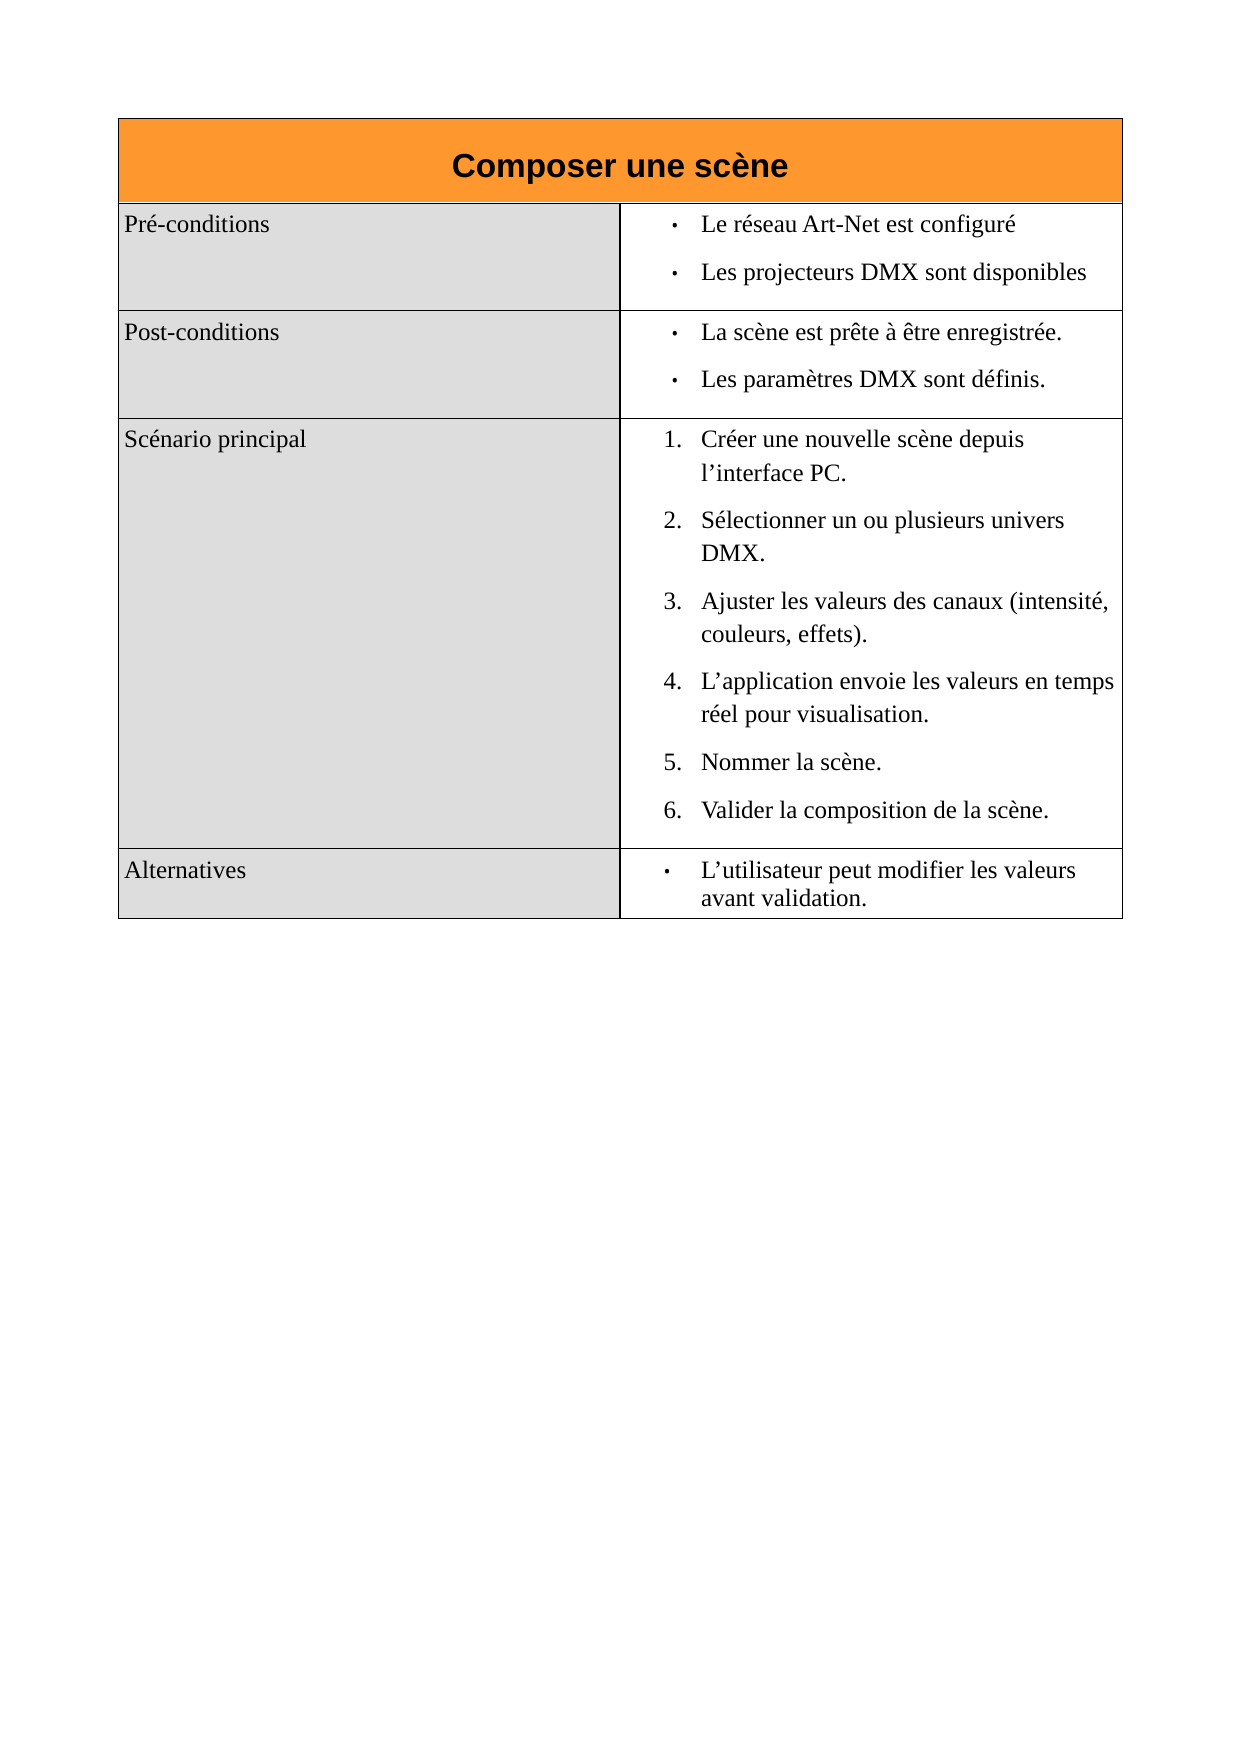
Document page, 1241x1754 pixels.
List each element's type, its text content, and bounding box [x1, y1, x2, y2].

table_cell Le réseau Art-Net est configuré Les projecteurs DMX sont disponibles [621, 204, 1122, 310]
table_cell Alternatives [119, 849, 619, 918]
table_cell Créer une nouvelle scène depuis l’interface PC. Sélectionner un ou plusieurs univers DMX. Ajuster les valeurs des canaux (intensité, couleurs, effets). L’application envoie les valeurs en temps réel pour visualisation. Nommer la scène. Valider la composition de la scène. [621, 419, 1122, 848]
table_cell La scène est prête à être enregistrée. Les paramètres DMX sont définis. [621, 311, 1122, 418]
table_cell Post-conditions [119, 311, 619, 418]
table_cell Pré-conditions [119, 204, 619, 310]
table_header Composer une scène [119, 119, 1122, 202]
table_cell L’utilisateur peut modifier les valeurs avant validation. [621, 849, 1122, 918]
table_cell Scénario principal [119, 419, 619, 848]
